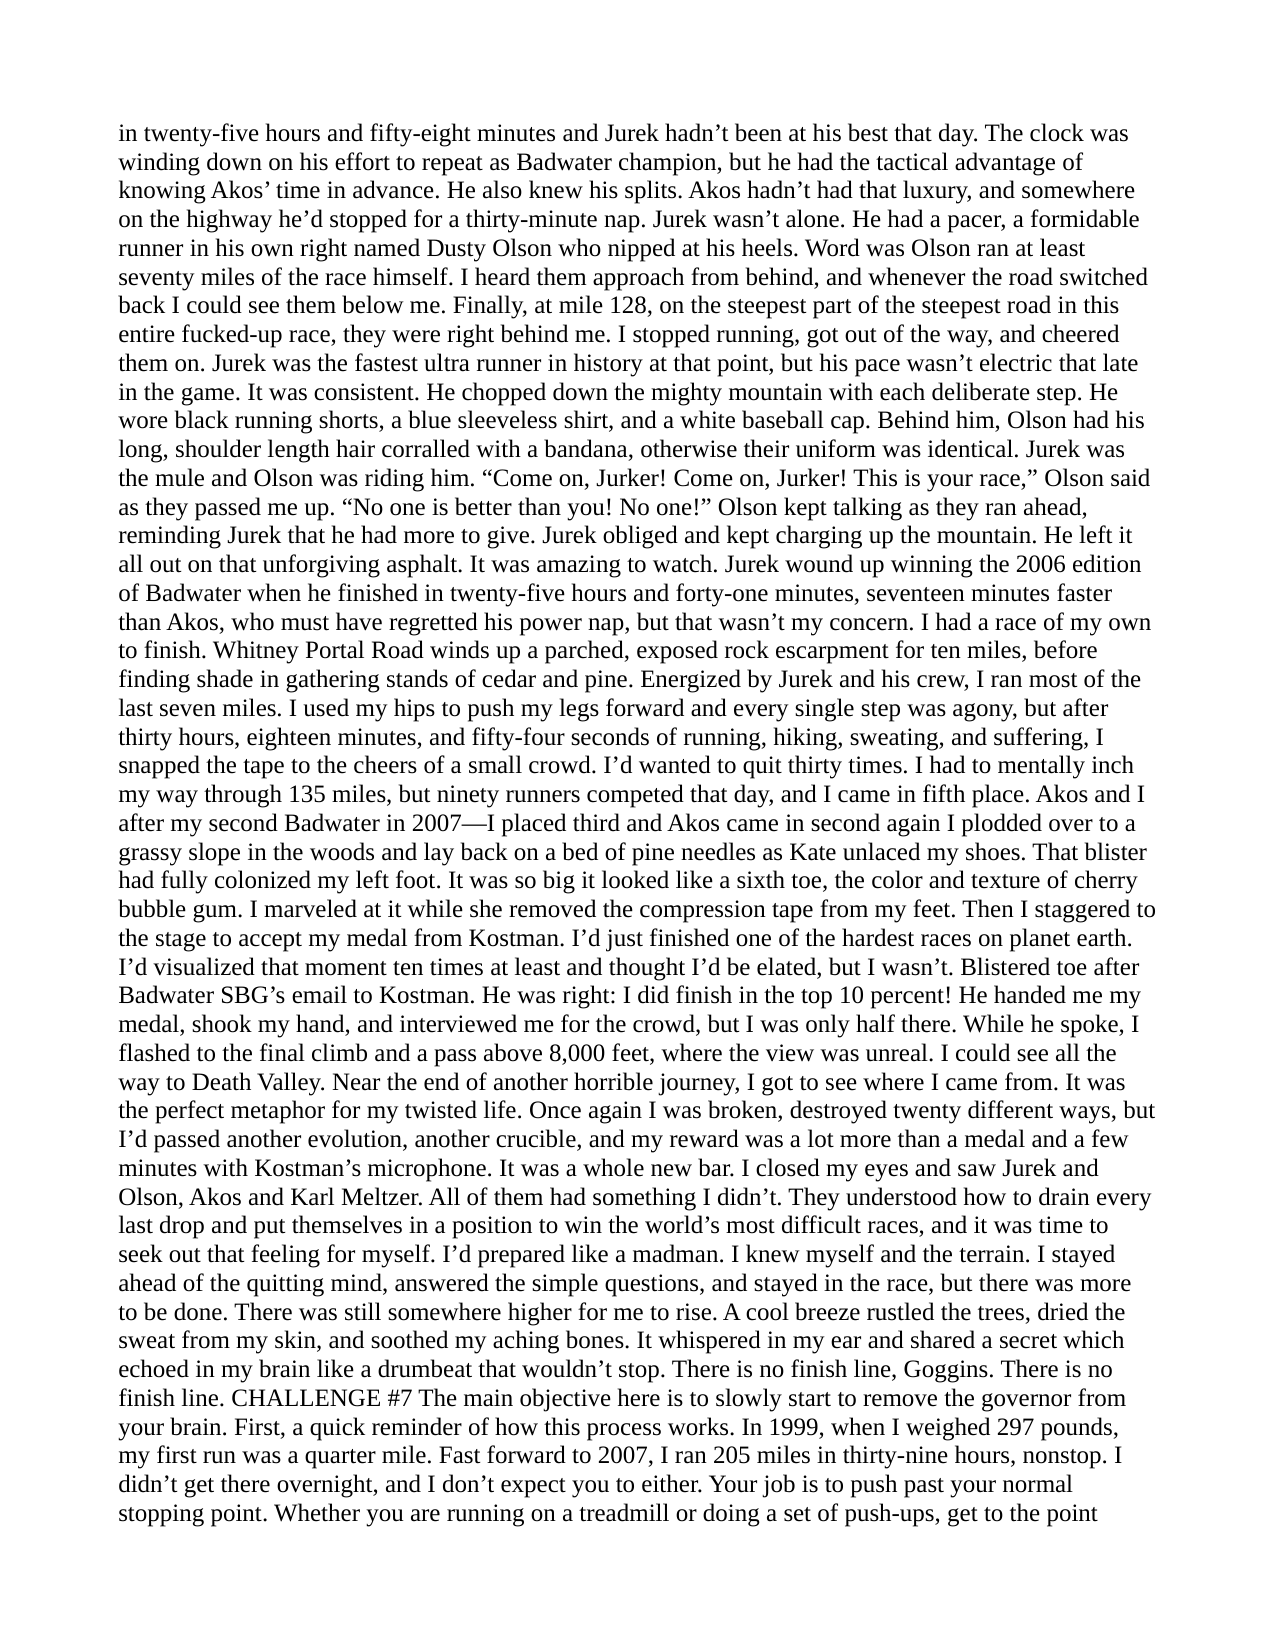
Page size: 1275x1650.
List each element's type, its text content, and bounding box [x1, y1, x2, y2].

text in twenty-five hours and fifty-eight minutes and Jurek hadn’t been at his best that day. The clock was winding down on his effort to repeat as Badwater champion, but he had the tactical advantage of knowing Akos’ time in advance. He also knew his splits. Akos hadn’t had that luxury, and somewhere on the highway he’d stopped for a thirty-minute nap. Jurek wasn’t alone. He had a pacer, a formidable runner in his own right named Dusty Olson who nipped at his heels. Word was Olson ran at least seventy miles of the race himself. I heard them approach from behind, and whenever the road switched back I could see them below me. Finally, at mile 128, on the steepest part of the steepest road in this entire fucked-up race, they were right behind me. I stopped running, got out of the way, and cheered them on. Jurek was the fastest ultra runner in history at that point, but his pace wasn’t electric that late in the game. It was consistent. He chopped down the mighty mountain with each deliberate step. He wore black running shorts, a blue sleeveless shirt, and a white baseball cap. Behind him, Olson had his long, shoulder length hair corralled with a bandana, otherwise their uniform was identical. Jurek was the mule and Olson was riding him. “Come on, Jurker! Come on, Jurker! This is your race,” Olson said as they passed me up. “No one is better than you! No one!” Olson kept talking as they ran ahead, reminding Jurek that he had more to give. Jurek obliged and kept charging up the mountain. He left it all out on that unforgiving asphalt. It was amazing to watch. Jurek wound up winning the 2006 edition of Badwater when he finished in twenty-five hours and forty-one minutes, seventeen minutes faster than Akos, who must have regretted his power nap, but that wasn’t my concern. I had a race of my own to finish. Whitney Portal Road winds up a parched, exposed rock escarpment for ten miles, before finding shade in gathering stands of cedar and pine. Energized by Jurek and his crew, I ran most of the last seven miles. I used my hips to push my legs forward and every single step was agony, but after thirty hours, eighteen minutes, and fifty-four seconds of running, hiking, sweating, and suffering, I snapped the tape to the cheers of a small crowd. I’d wanted to quit thirty times. I had to mentally inch my way through 135 miles, but ninety runners competed that day, and I came in fifth place. Akos and I after my second Badwater in 2007—I placed third and Akos came in second again I plodded over to a grassy slope in the woods and lay back on a bed of pine needles as Kate unlaced my shoes. That blister had fully colonized my left foot. It was so big it looked like a sixth toe, the color and texture of cherry bubble gum. I marveled at it while she removed the compression tape from my feet. Then I staggered to the stage to accept my medal from Kostman. I’d just finished one of the hardest races on planet earth. I’d visualized that moment ten times at least and thought I’d be elated, but I wasn’t. Blistered toe after Badwater SBG’s email to Kostman. He was right: I did finish in the top 10 percent! He handed me my medal, shook my hand, and interviewed me for the crowd, but I was only half there. While he spoke, I flashed to the final climb and a pass above 8,000 feet, where the view was unreal. I could see all the way to Death Valley. Near the end of another horrible journey, I got to see where I came from. It was the perfect metaphor for my twisted life. Once again I was broken, destroyed twenty different ways, but I’d passed another evolution, another crucible, and my reward was a lot more than a medal and a few minutes with Kostman’s microphone. It was a whole new bar. I closed my eyes and saw Jurek and Olson, Akos and Karl Meltzer. All of them had something I didn’t. They understood how to drain every last drop and put themselves in a position to win the world’s most difficult races, and it was time to seek out that feeling for myself. I’d prepared like a madman. I knew myself and the terrain. I stayed ahead of the quitting mind, answered the simple questions, and stayed in the race, but there was more to be done. There was still somewhere higher for me to rise. A cool breeze rustled the trees, dried the sweat from my skin, and soothed my aching bones. It whispered in my ear and shared a secret which echoed in my brain like a drumbeat that wouldn’t stop. There is no finish line, Goggins. There is no finish line. CHALLENGE #7 The main objective here is to slowly start to remove the governor from your brain. First, a quick reminder of how this process works. In 1999, when I weighed 297 pounds, my first run was a quarter mile. Fast forward to 2007, I ran 205 miles in thirty-nine hours, nonstop. I didn’t get there overnight, and I don’t expect you to either. Your job is to push past your normal stopping point. Whether you are running on a treadmill or doing a set of push-ups, get to the point [118, 118, 1157, 1527]
